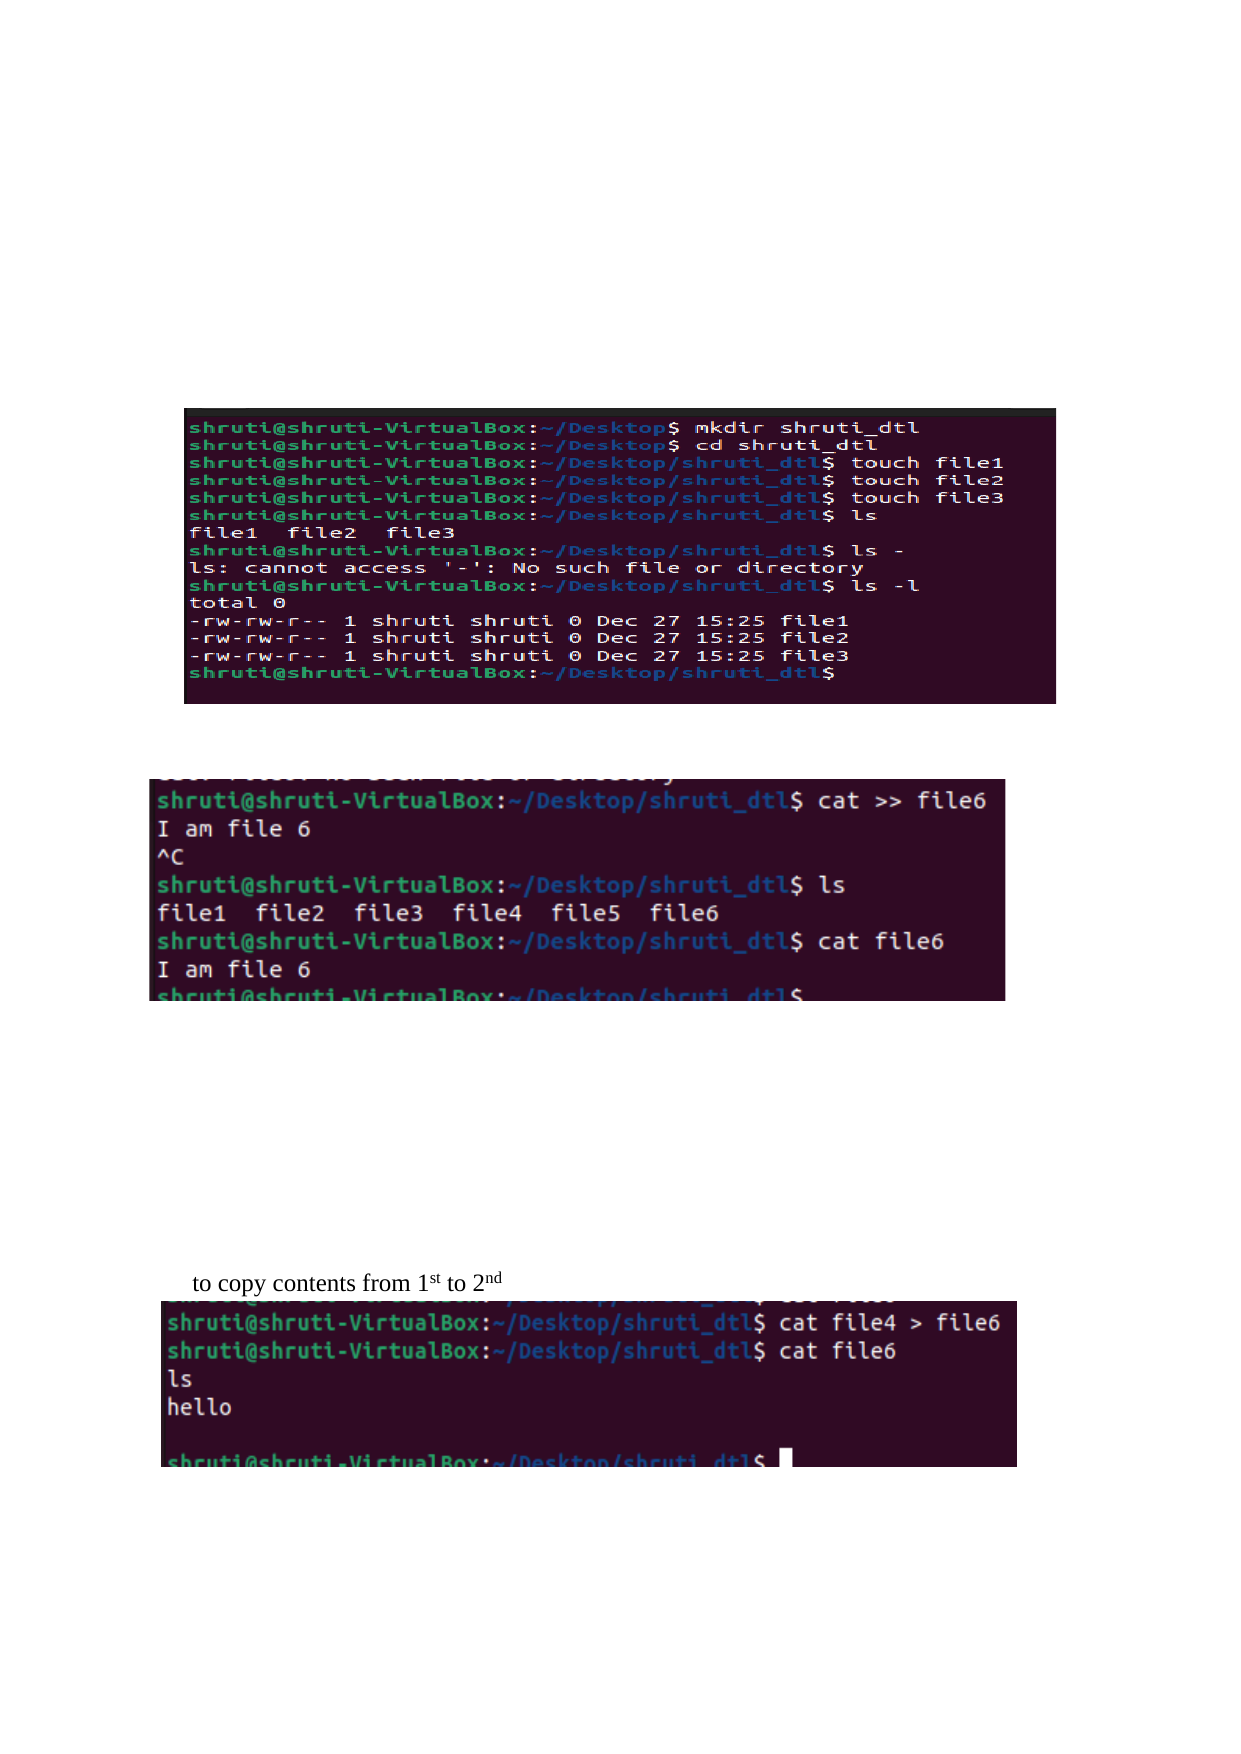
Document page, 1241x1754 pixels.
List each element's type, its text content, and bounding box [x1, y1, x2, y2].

text [118, 1556, 1122, 1613]
text to copy contents from 1st to 2nd [118, 463, 1122, 1297]
